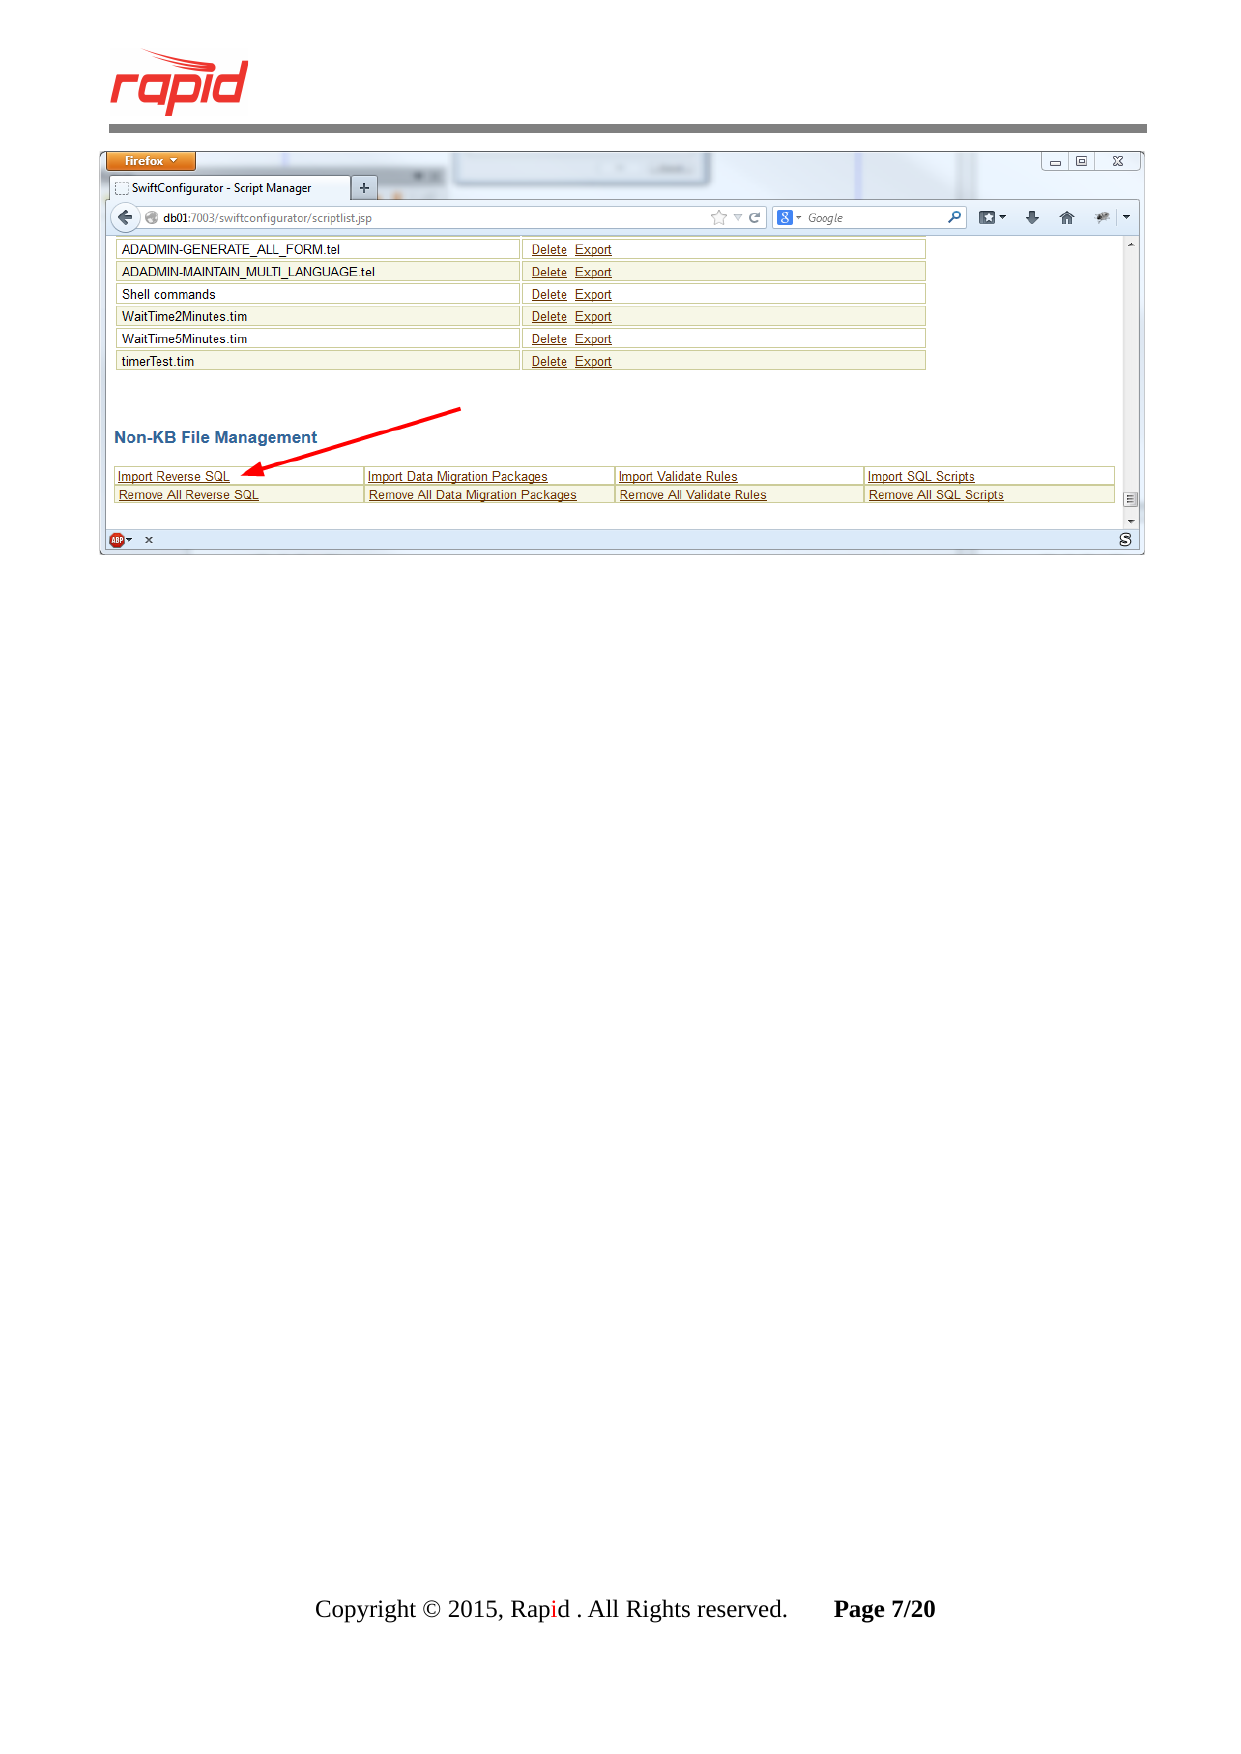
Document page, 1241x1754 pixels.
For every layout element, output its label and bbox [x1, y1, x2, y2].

picture [110, 48, 249, 116]
picture [99, 151, 1145, 555]
